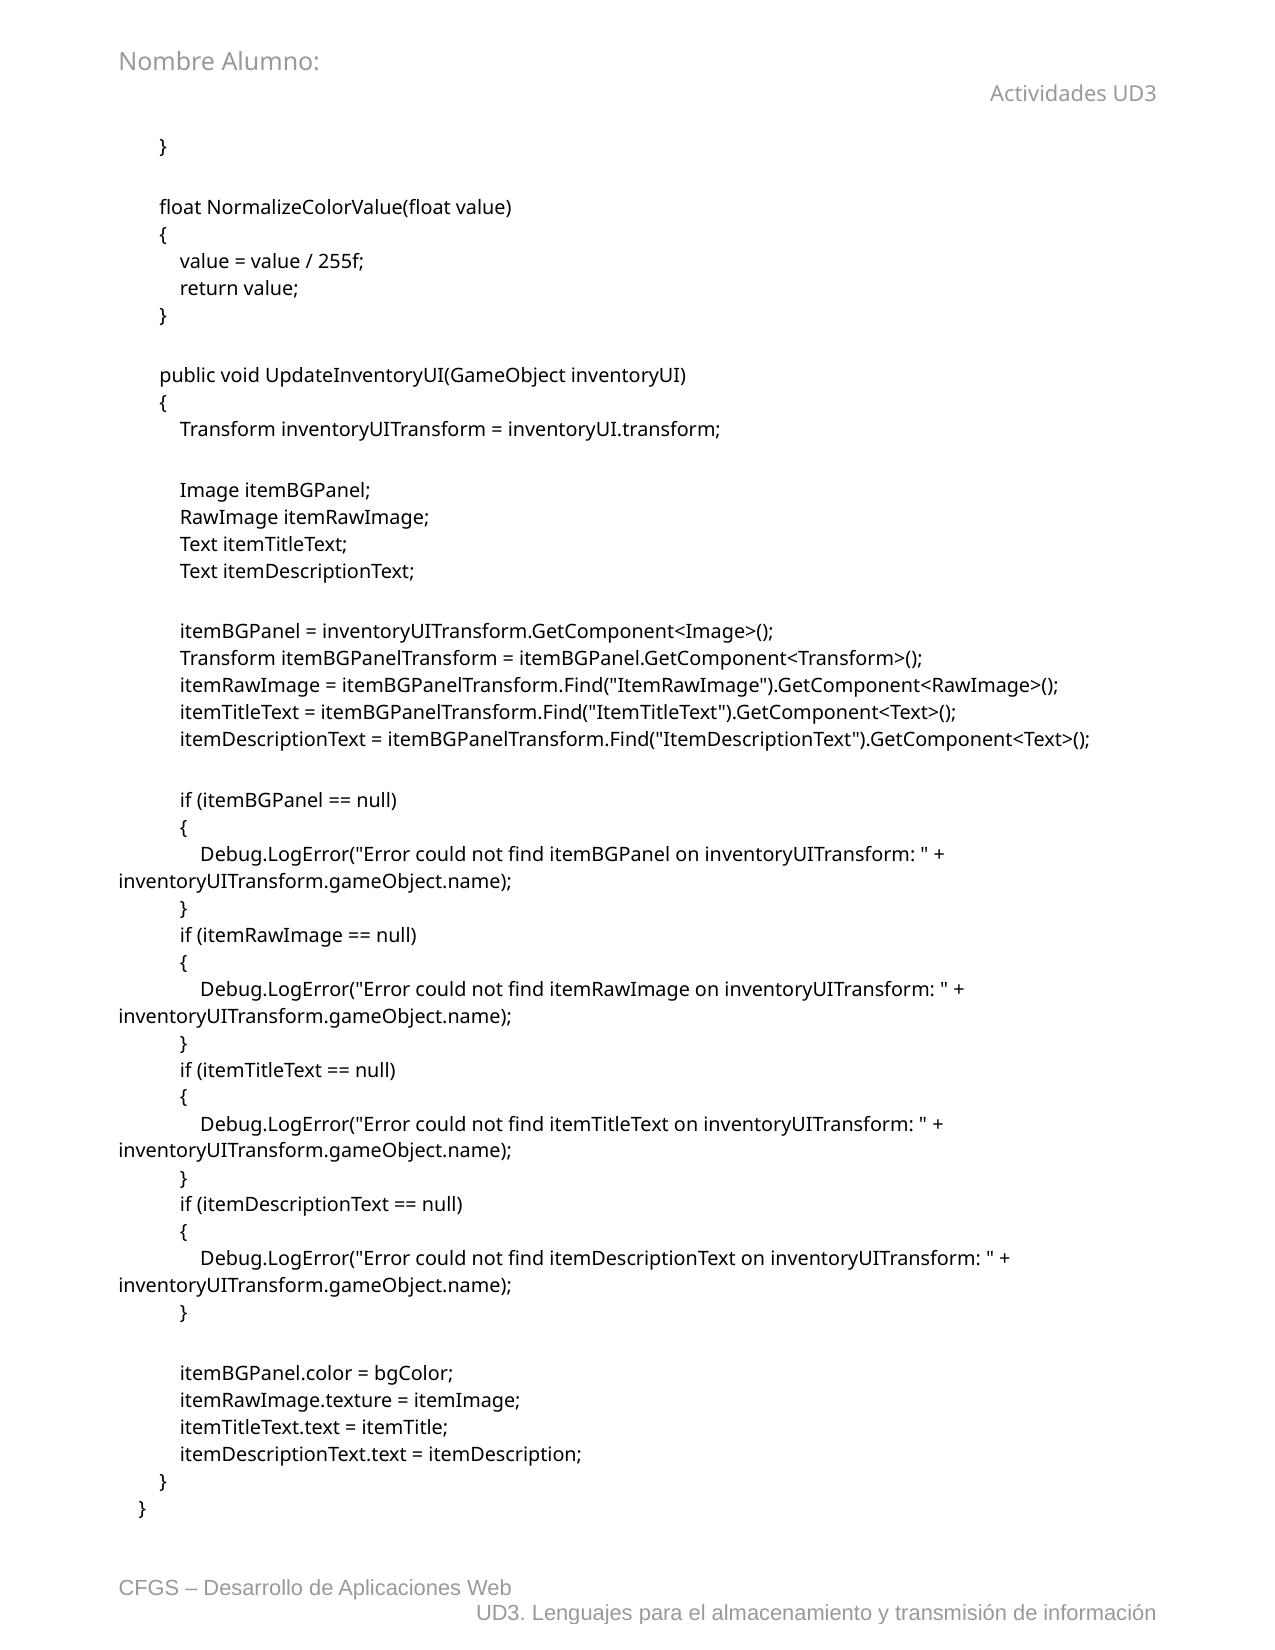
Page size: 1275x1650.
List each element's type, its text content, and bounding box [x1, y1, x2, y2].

text float NormalizeColorValue(float value) [118, 193, 1157, 220]
text itemBGPanel.color = bgColor; [118, 1359, 1157, 1386]
text } [118, 1029, 1157, 1056]
text } [118, 1467, 1157, 1494]
text itemRawImage.texture = itemImage; [118, 1386, 1157, 1413]
text Transform itemBGPanelTransform = itemBGPanel.GetComponent<Transform>(); [118, 644, 1157, 672]
text Debug.LogError("Error could not find itemDescriptionText on inventoryUITransform: " + inventoryUITransform.gameObject.name); [118, 1245, 1157, 1299]
text if (itemDescriptionText == null) [118, 1191, 1157, 1218]
text { [118, 389, 1157, 416]
text { [118, 813, 1157, 840]
text RawImage itemRawImage; [118, 503, 1157, 530]
text value = value / 255f; [118, 247, 1157, 274]
text Text itemTitleText; [118, 530, 1157, 557]
text Debug.LogError("Error could not find itemTitleText on inventoryUITransform: " + inventoryUITransform.gameObject.name); [118, 1110, 1157, 1164]
text itemDescriptionText.text = itemDescription; [118, 1440, 1157, 1467]
text Image itemBGPanel; [118, 476, 1157, 503]
text if (itemBGPanel == null) [118, 786, 1157, 813]
text itemTitleText = itemBGPanelTransform.Find("ItemTitleText").GetComponent<Text>(); [118, 698, 1157, 726]
text Debug.LogError("Error could not find itemRawImage on inventoryUITransform: " + inventoryUITransform.gameObject.name); [118, 975, 1157, 1029]
text Debug.LogError("Error could not find itemBGPanel on inventoryUITransform: " + inventoryUITransform.gameObject.name); [118, 840, 1157, 894]
text { [118, 220, 1157, 247]
text } [118, 1299, 1157, 1326]
text return value; [118, 274, 1157, 301]
text itemTitleText.text = itemTitle; [118, 1413, 1157, 1440]
text { [118, 1218, 1157, 1245]
text itemRawImage = itemBGPanelTransform.Find("ItemRawImage").GetComponent<RawImage>(); [118, 672, 1157, 698]
text } [118, 1494, 1157, 1521]
text Text itemDescriptionText; [118, 557, 1157, 584]
text { [118, 948, 1157, 975]
text } [118, 133, 1157, 160]
text { [118, 1083, 1157, 1110]
text itemBGPanel = inventoryUITransform.GetComponent<Image>(); [118, 618, 1157, 644]
text if (itemTitleText == null) [118, 1056, 1157, 1083]
text Transform inventoryUITransform = inventoryUI.transform; [118, 416, 1157, 443]
text } [118, 1164, 1157, 1191]
text public void UpdateInventoryUI(GameObject inventoryUI) [118, 362, 1157, 389]
text } [118, 301, 1157, 328]
text itemDescriptionText = itemBGPanelTransform.Find("ItemDescriptionText").GetComponent<Text>(); [118, 726, 1157, 752]
text } [118, 894, 1157, 921]
text if (itemRawImage == null) [118, 921, 1157, 948]
